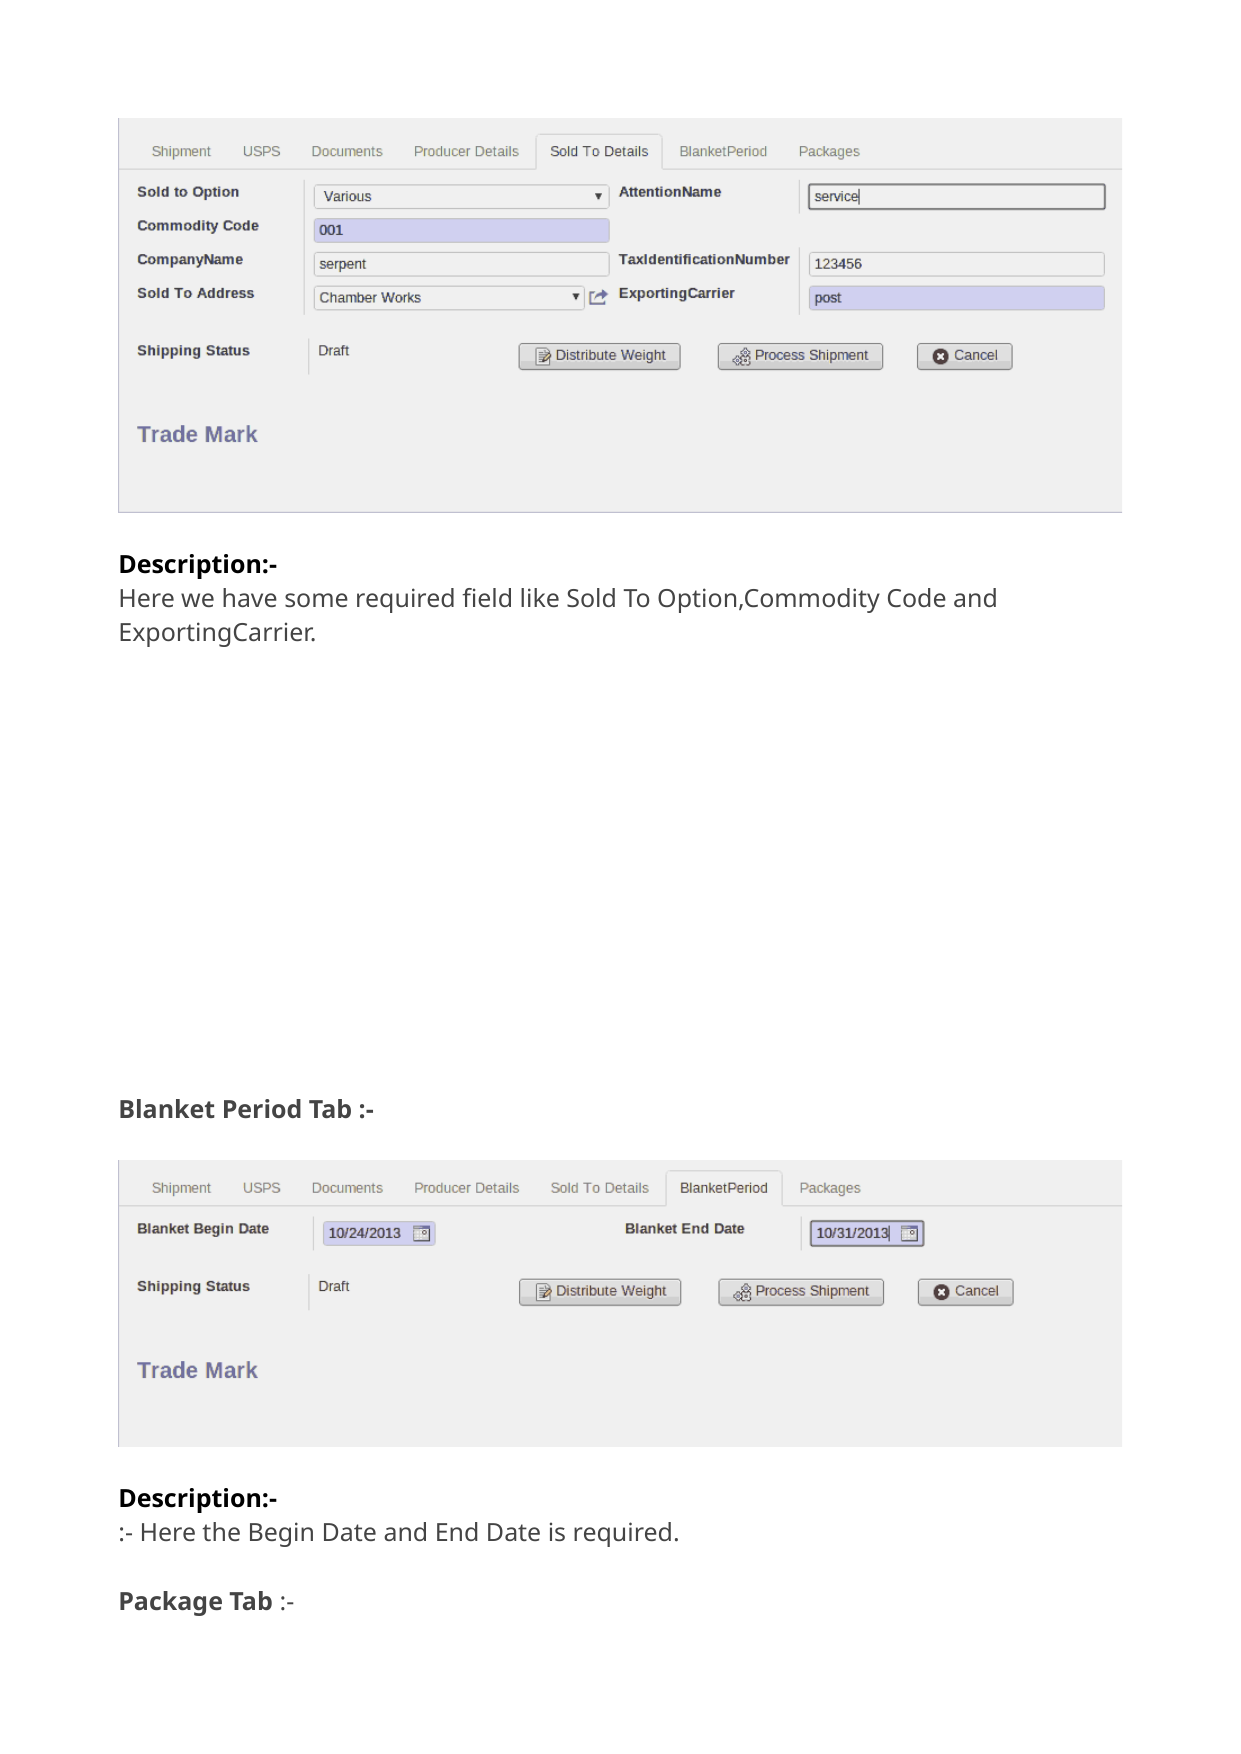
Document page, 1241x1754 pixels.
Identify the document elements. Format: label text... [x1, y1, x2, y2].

text Blanket Period Tab :- [118, 1092, 1122, 1126]
picture [118, 1160, 1123, 1447]
text Package Tab :- [118, 1583, 1122, 1617]
text :- Here the Begin Date and End Date is required. [118, 1515, 1122, 1549]
text Description:- [118, 1481, 1122, 1515]
text Description:- [118, 547, 1122, 581]
text Here we have some required field like Sold To Option,Commodity Code and ExportingCarrier. [118, 581, 1122, 649]
picture [118, 118, 1123, 513]
